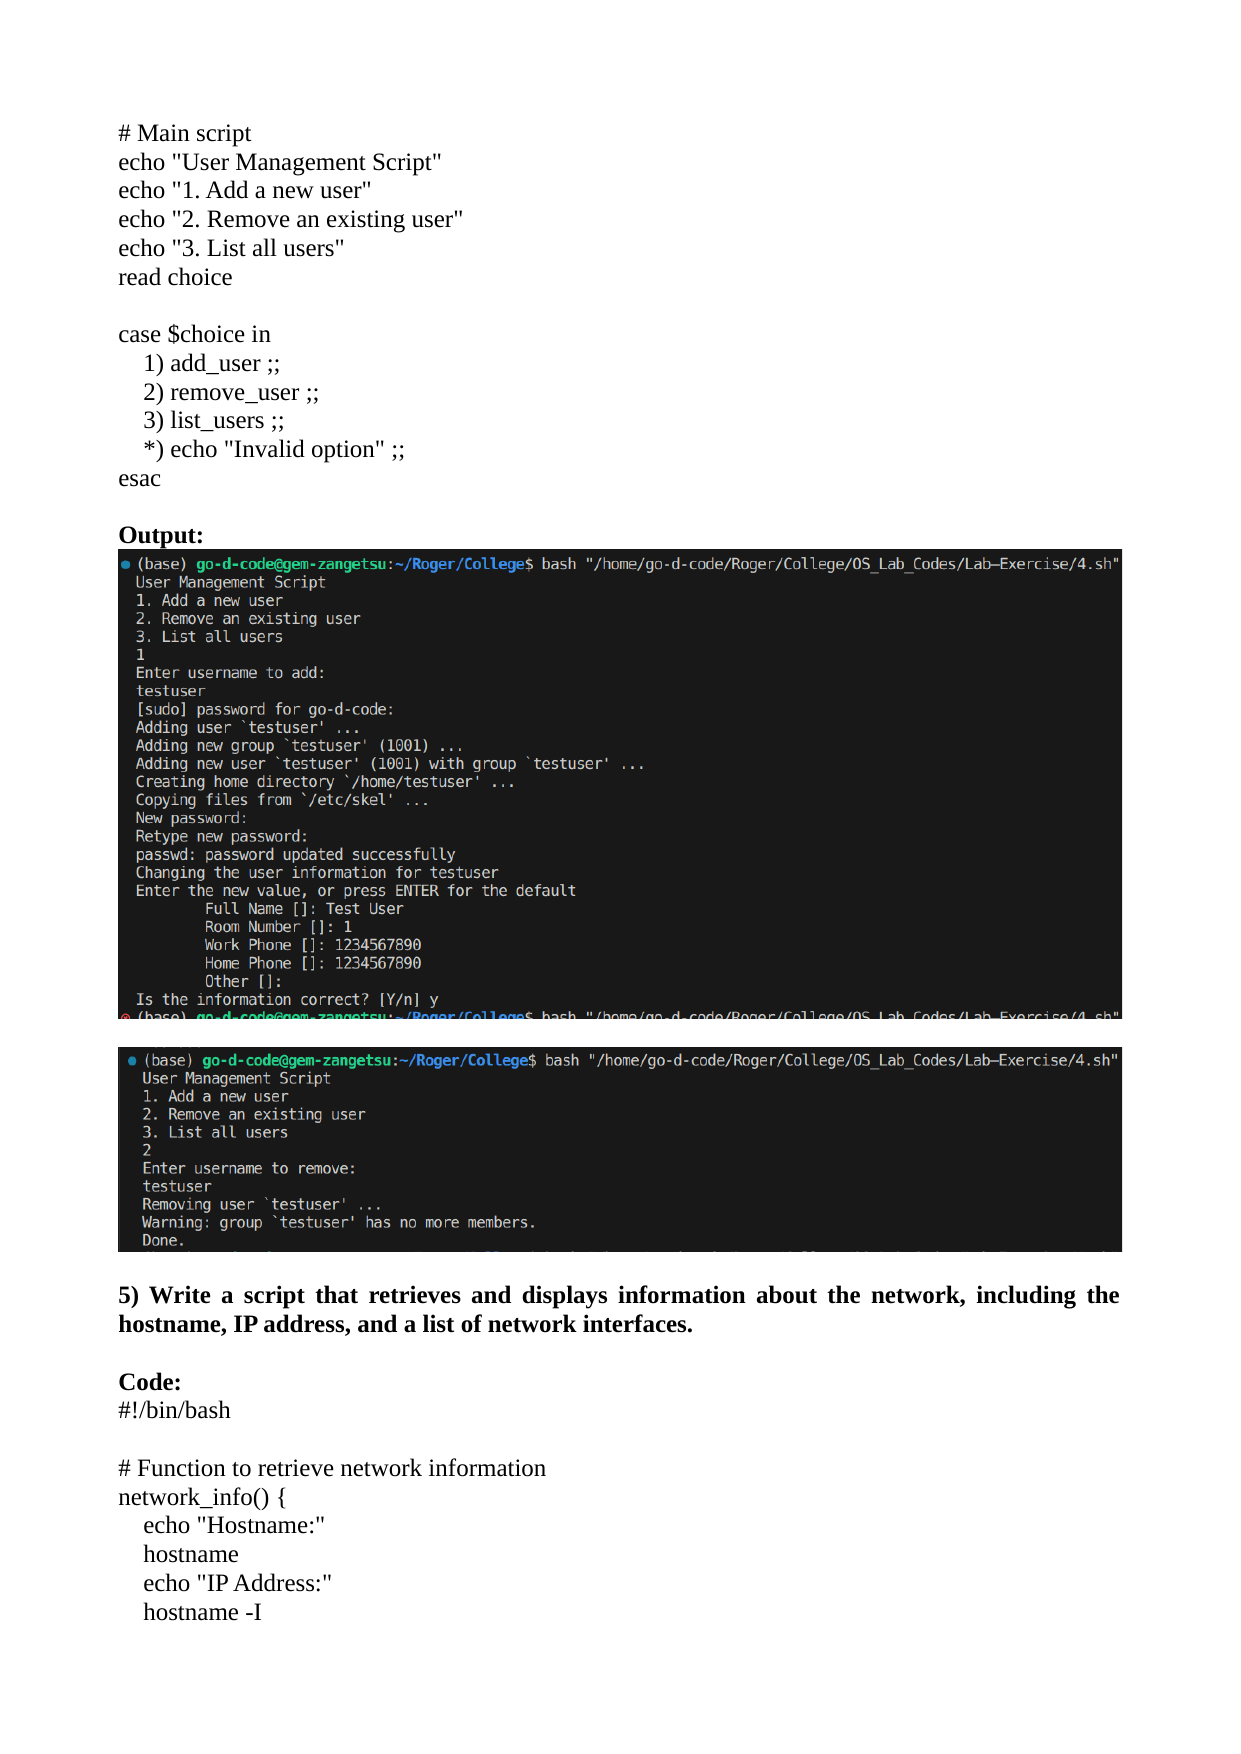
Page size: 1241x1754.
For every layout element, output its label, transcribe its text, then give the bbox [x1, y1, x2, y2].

text hostname [118, 1539, 1122, 1568]
text *) echo "Invalid option" ;; [118, 434, 1122, 463]
text echo "User Management Script" [118, 147, 1122, 176]
text Code: [118, 1367, 1122, 1395]
text echo "3. List all users" [118, 233, 1122, 262]
text 1) add_user ;; [118, 348, 1122, 377]
text case $choice in [118, 319, 1122, 348]
picture [118, 1047, 1123, 1252]
text 3) list_users ;; [118, 406, 1122, 434]
text # Function to retrieve network information [118, 1453, 1122, 1482]
text echo "2. Remove an existing user" [118, 204, 1122, 233]
text echo "Hostname:" [118, 1510, 1122, 1539]
text read choice [118, 262, 1122, 291]
text #!/bin/bash [118, 1395, 1122, 1424]
text # Main script [118, 118, 1122, 147]
text echo "IP Address:" [118, 1568, 1122, 1597]
text echo "1. Add a new user" [118, 176, 1122, 204]
text 2) remove_user ;; [118, 377, 1122, 406]
text esac [118, 463, 1122, 492]
text network_info() { [118, 1482, 1122, 1510]
text hostname -I [118, 1597, 1122, 1625]
picture [118, 549, 1123, 1019]
text 5) Write a script that retrieves and displays information about the network, including the hostname, IP address, and a list of network interfaces. [118, 1280, 1122, 1338]
text Output: [118, 521, 1122, 549]
